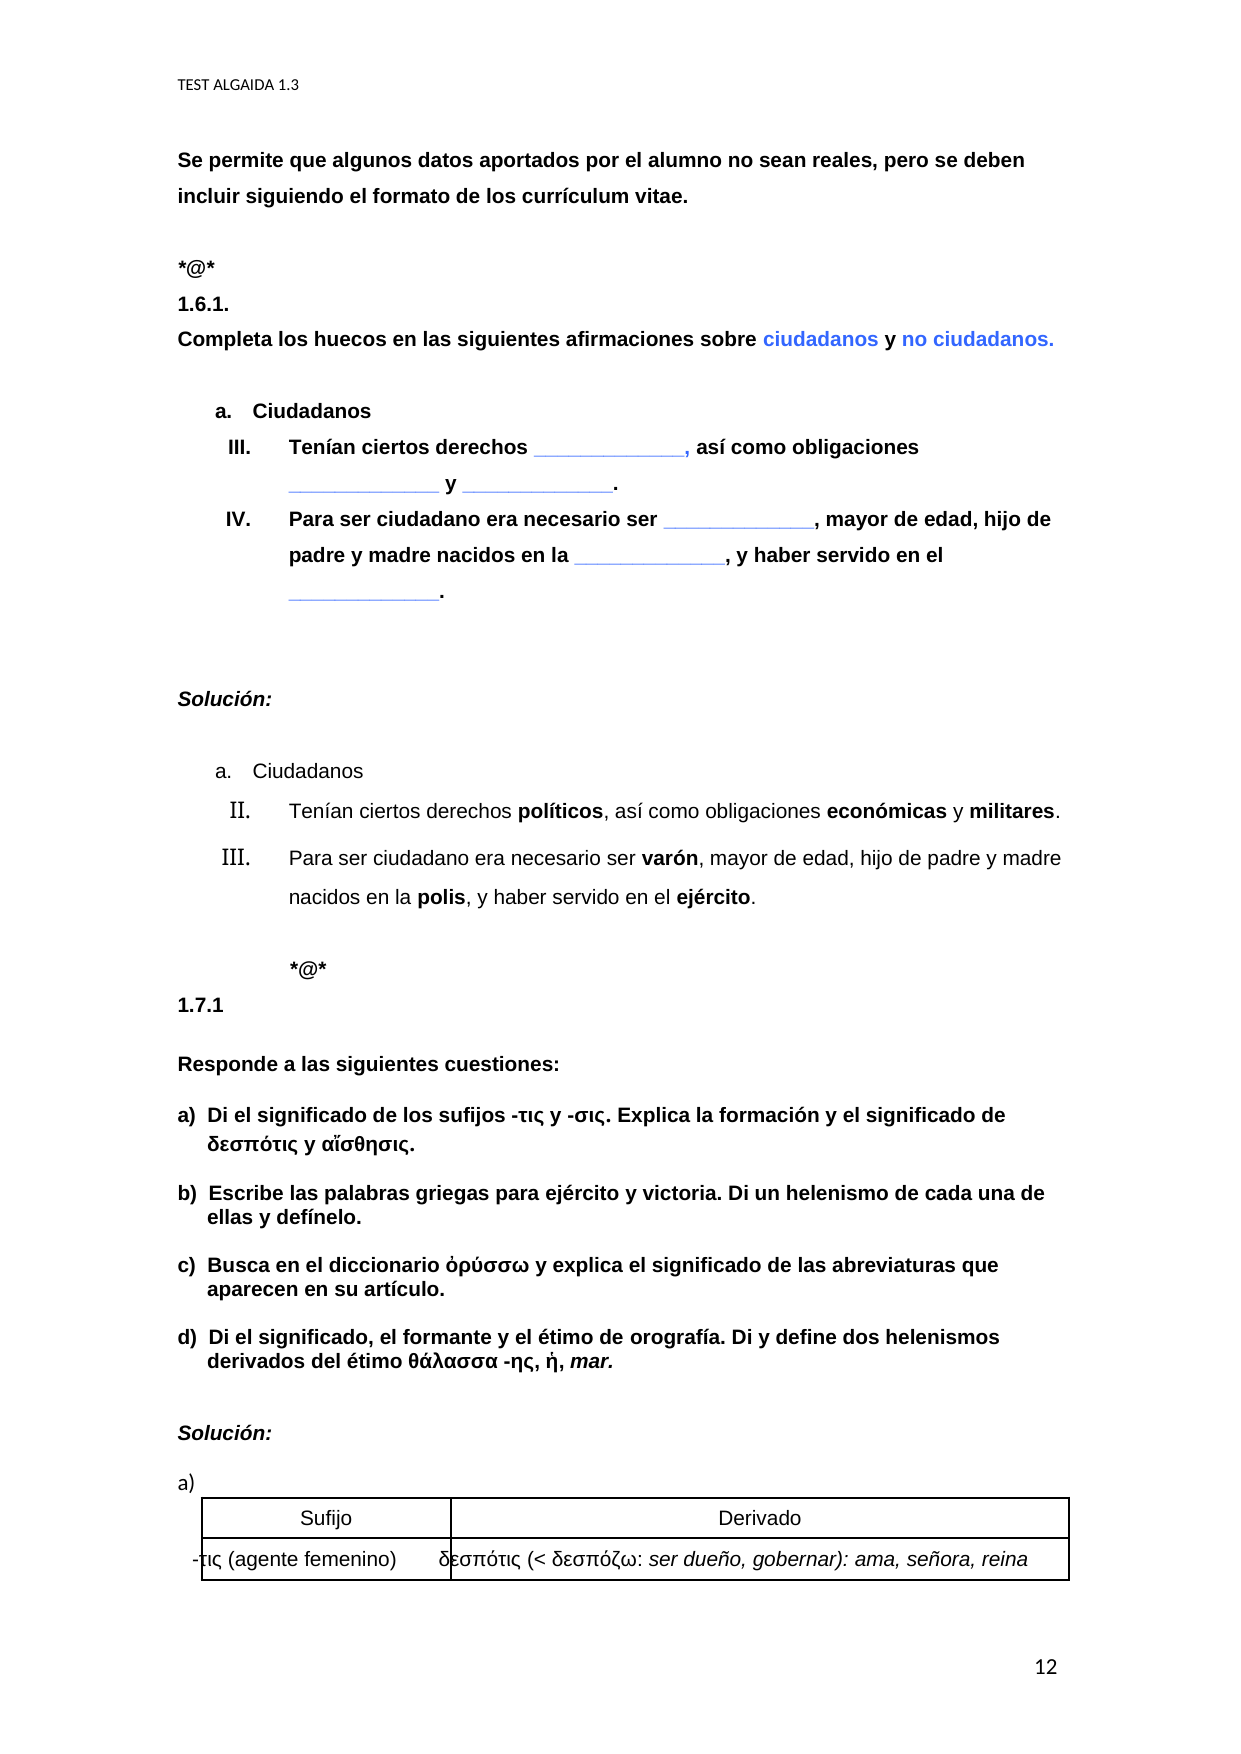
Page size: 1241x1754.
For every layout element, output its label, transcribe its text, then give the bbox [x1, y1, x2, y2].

text d) Di el significado, el formante y el étimo de orografía. Di y define dos helenismos derivados del étimo θάλασσα -ης, ἡ, mar. [177, 1325, 1063, 1373]
text Completa los huecos en las siguientes afirmaciones sobre ciudadanos y no ciudadanos. [177, 327, 1063, 351]
table_cell -τις (agente femenino) [203, 1539, 450, 1579]
list Ciudadanos [215, 758, 1063, 782]
text 1.7.1 [177, 992, 1063, 1016]
table_header Sufijo [203, 1499, 450, 1537]
text b) Escribe las palabras griegas para ejército y victoria. Di un helenismo de cada una de ellas y defínelo. [177, 1181, 1063, 1229]
text *@* [177, 255, 1063, 279]
text Solución: [177, 1421, 1063, 1444]
list Para ser ciudadano era necesario ser _____________, mayor de edad, hijo de padre y madre nacidos en la _____________, y haber servido en el _____________. [251, 507, 1063, 603]
text Se permite que algunos datos aportados por el alumno no sean reales, pero se deben incluir siguiendo el formato de los currículum vitae. [177, 148, 1063, 207]
list Tenían ciertos derechos _____________, así como obligaciones _____________ y _____________. [251, 435, 1063, 495]
text 1.6.1. [177, 291, 1063, 315]
text Responde a las siguientes cuestiones: [177, 1052, 1063, 1076]
text Solución: [177, 687, 1063, 711]
text c) Busca en el diccionario ὀρύσσω y explica el significado de las abreviaturas que aparecen en su artículo. [177, 1253, 1063, 1301]
text a) Di el significado de los sufijos -τις y -σις. Explica la formación y el significado de δεσπότις y αἴσθησις. [177, 1100, 1063, 1157]
table_header Derivado [452, 1499, 1068, 1537]
table_cell δεσπότις (< δεσπόζω: ser dueño, gobernar): ama, señora, reina [452, 1539, 1068, 1579]
text a) [177, 1468, 1063, 1497]
list Tenían ciertos derechos políticos, así como obligaciones económicas y militares. [251, 794, 1063, 826]
list Para ser ciudadano era necesario ser varón, mayor de edad, hijo de padre y madre nacidos en la polis, y haber servido en el ejército. [251, 841, 1063, 908]
text *@* [290, 956, 1063, 980]
list Ciudadanos [215, 399, 1063, 423]
